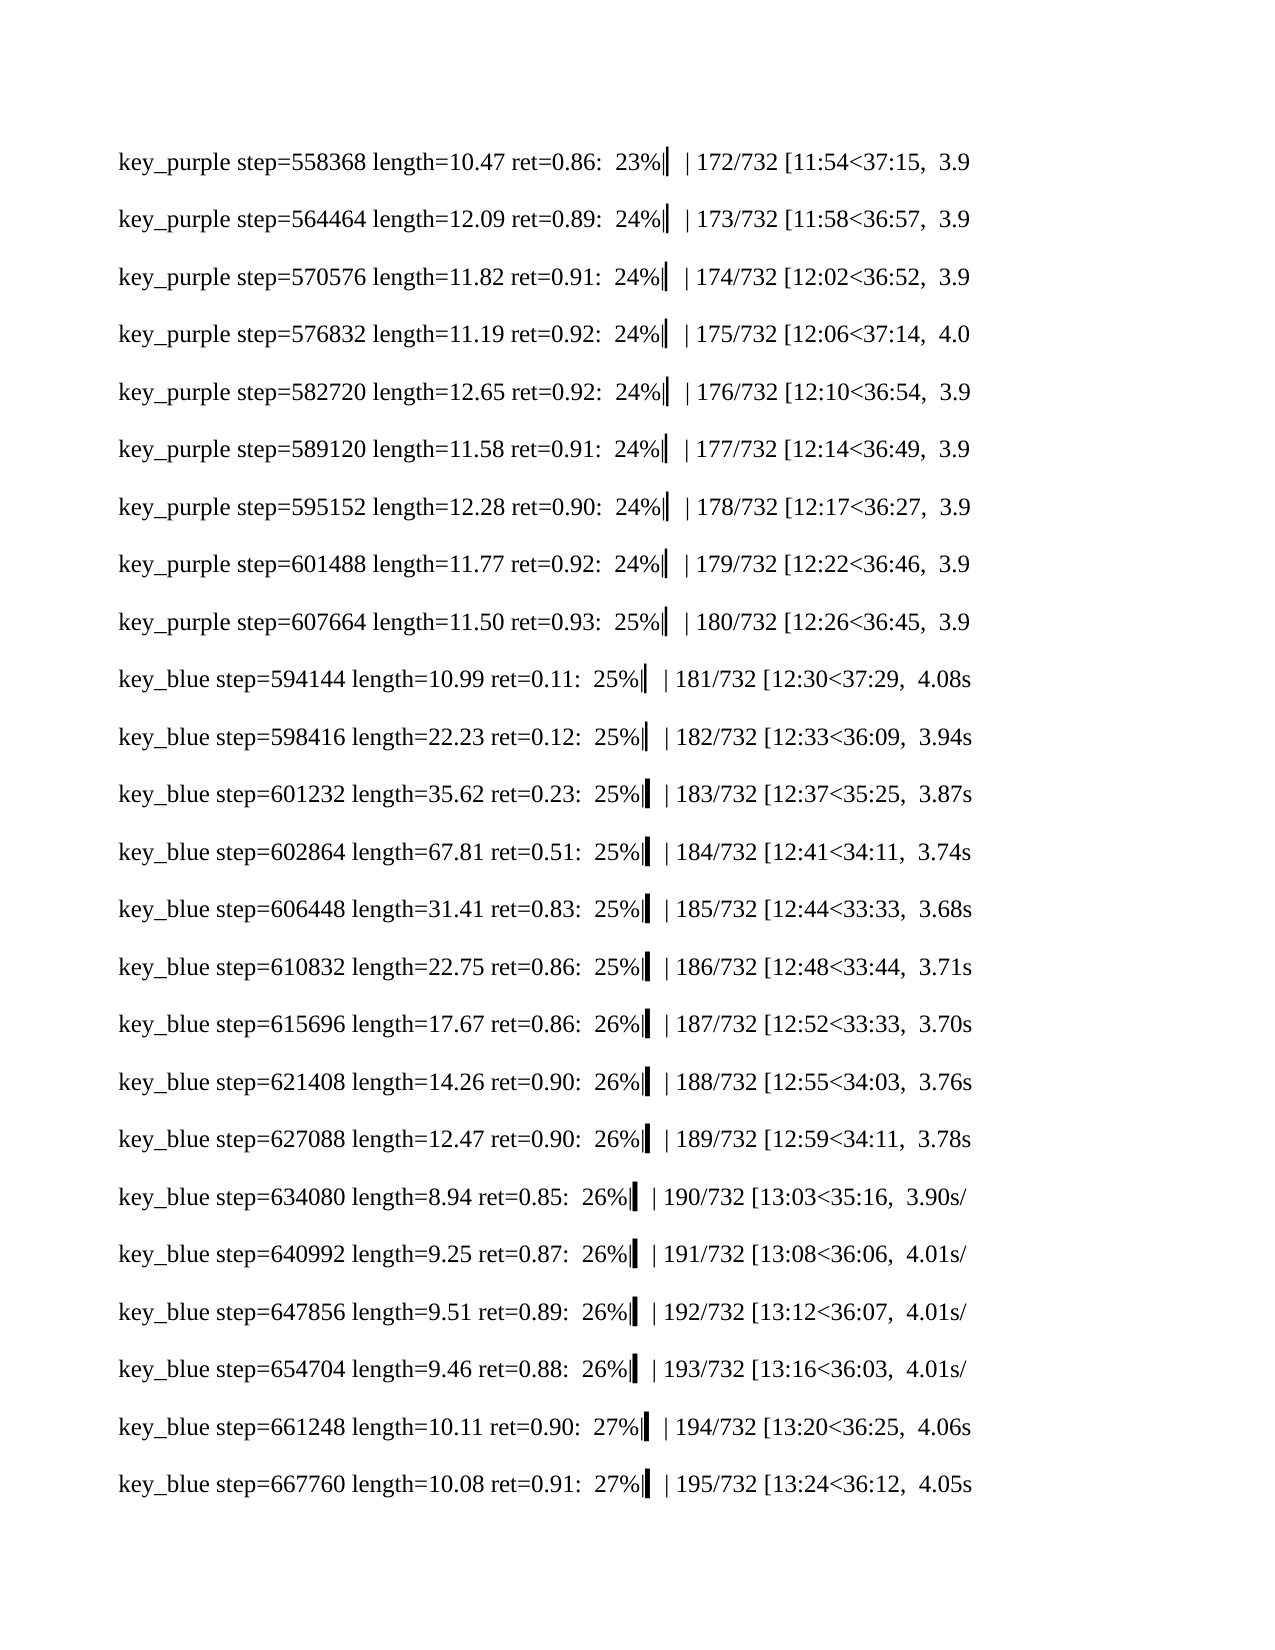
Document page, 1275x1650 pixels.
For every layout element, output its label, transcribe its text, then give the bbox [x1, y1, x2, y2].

text key_blue step=661248 length=10.11 ret=0.90: 27%|▎| 194/732 [13:20<36:25, 4.06s [118, 1412, 644, 1441]
text key_purple step=589120 length=11.58 ret=0.91: 24%| [118, 434, 665, 463]
text ▏| 180/732 [12:26<36:45, 3.9 [667, 607, 1157, 636]
text key_blue step=601232 length=35.62 ret=0.23: 25%|▎| 183/732 [12:37<35:25, 3.87s [650, 779, 1157, 808]
text key_blue step=654704 length=9.46 ret=0.88: 26%|▎| 193/732 [13:16<36:03, 4.01s/ [637, 1354, 1157, 1383]
text key_blue step=615696 length=17.67 ret=0.86: 26%|▎| 187/732 [12:52<33:33, 3.70s [650, 1009, 1157, 1038]
text ▏| 177/732 [12:14<36:49, 3.9 [667, 434, 1157, 463]
text key_purple step=564464 length=12.09 ret=0.89: 24%| [118, 204, 666, 233]
text key_purple step=595152 length=12.28 ret=0.90: 24%| [118, 492, 666, 521]
text ▏| 173/732 [11:58<36:57, 3.9 [668, 204, 1157, 233]
text ▏| 178/732 [12:17<36:27, 3.9 [668, 492, 1157, 521]
text key_blue step=661248 length=10.11 ret=0.90: 27%|▎| 194/732 [13:20<36:25, 4.06s [649, 1412, 1157, 1441]
text key_purple step=570576 length=11.82 ret=0.91: 24%| [118, 262, 665, 291]
text key_blue step=627088 length=12.47 ret=0.90: 26%|▎| 189/732 [12:59<34:11, 3.78s [650, 1124, 1157, 1153]
text ▏| 174/732 [12:02<36:52, 3.9 [667, 262, 1157, 291]
text key_blue step=606448 length=31.41 ret=0.83: 25%|▎| 185/732 [12:44<33:33, 3.68s [650, 894, 1157, 923]
text key_blue step=647856 length=9.51 ret=0.89: 26%|▎| 192/732 [13:12<36:07, 4.01s/ [637, 1297, 1157, 1326]
text key_blue step=602864 length=67.81 ret=0.51: 25%|▎| 184/732 [12:41<34:11, 3.74s [650, 837, 1157, 866]
text key_blue step=594144 length=10.99 ret=0.11: 25%| [118, 664, 644, 693]
text key_blue step=634080 length=8.94 ret=0.85: 26%|▎| 190/732 [13:03<35:16, 3.90s/ [118, 1182, 632, 1211]
text key_blue step=647856 length=9.51 ret=0.89: 26%|▎| 192/732 [13:12<36:07, 4.01s/ [118, 1297, 632, 1326]
text ▏| 172/732 [11:54<37:15, 3.9 [668, 147, 1157, 176]
text ▏| 175/732 [12:06<37:14, 4.0 [667, 319, 1157, 348]
text key_purple step=601488 length=11.77 ret=0.92: 24%| [118, 549, 665, 578]
text key_blue step=627088 length=12.47 ret=0.90: 26%|▎| 189/732 [12:59<34:11, 3.78s [118, 1124, 645, 1153]
text key_blue step=667760 length=10.08 ret=0.91: 27%|▎| 195/732 [13:24<36:12, 4.05s [118, 1469, 645, 1498]
text key_blue step=621408 length=14.26 ret=0.90: 26%|▎| 188/732 [12:55<34:03, 3.76s [118, 1067, 645, 1096]
text key_blue step=606448 length=31.41 ret=0.83: 25%|▎| 185/732 [12:44<33:33, 3.68s [118, 894, 645, 923]
text key_blue step=621408 length=14.26 ret=0.90: 26%|▎| 188/732 [12:55<34:03, 3.76s [650, 1067, 1157, 1096]
text key_purple step=582720 length=12.65 ret=0.92: 24%| [118, 377, 666, 406]
text key_blue step=610832 length=22.75 ret=0.86: 25%|▎| 186/732 [12:48<33:44, 3.71s [118, 952, 645, 981]
text key_blue step=598416 length=22.23 ret=0.12: 25%| [118, 722, 645, 751]
text key_blue step=640992 length=9.25 ret=0.87: 26%|▎| 191/732 [13:08<36:06, 4.01s/ [118, 1239, 632, 1268]
text key_blue step=634080 length=8.94 ret=0.85: 26%|▎| 190/732 [13:03<35:16, 3.90s/ [637, 1182, 1157, 1211]
text key_blue step=602864 length=67.81 ret=0.51: 25%|▎| 184/732 [12:41<34:11, 3.74s [118, 837, 645, 866]
text ▏| 176/732 [12:10<36:54, 3.9 [668, 377, 1157, 406]
text key_purple step=607664 length=11.50 ret=0.93: 25%| [118, 607, 665, 636]
text key_blue step=615696 length=17.67 ret=0.86: 26%|▎| 187/732 [12:52<33:33, 3.70s [118, 1009, 645, 1038]
text key_blue step=640992 length=9.25 ret=0.87: 26%|▎| 191/732 [13:08<36:06, 4.01s/ [637, 1239, 1157, 1268]
text key_blue step=654704 length=9.46 ret=0.88: 26%|▎| 193/732 [13:16<36:03, 4.01s/ [118, 1354, 632, 1383]
text ▏| 181/732 [12:30<37:29, 4.08s [646, 664, 1157, 693]
text key_blue step=667760 length=10.08 ret=0.91: 27%|▎| 195/732 [13:24<36:12, 4.05s [650, 1469, 1157, 1498]
text key_purple step=576832 length=11.19 ret=0.92: 24%| [118, 319, 665, 348]
text key_blue step=610832 length=22.75 ret=0.86: 25%|▎| 186/732 [12:48<33:44, 3.71s [650, 952, 1157, 981]
text key_purple step=558368 length=10.47 ret=0.86: 23%| [118, 147, 666, 176]
text key_blue step=601232 length=35.62 ret=0.23: 25%|▎| 183/732 [12:37<35:25, 3.87s [118, 779, 645, 808]
text ▏| 182/732 [12:33<36:09, 3.94s [647, 722, 1157, 751]
text ▏| 179/732 [12:22<36:46, 3.9 [667, 549, 1157, 578]
